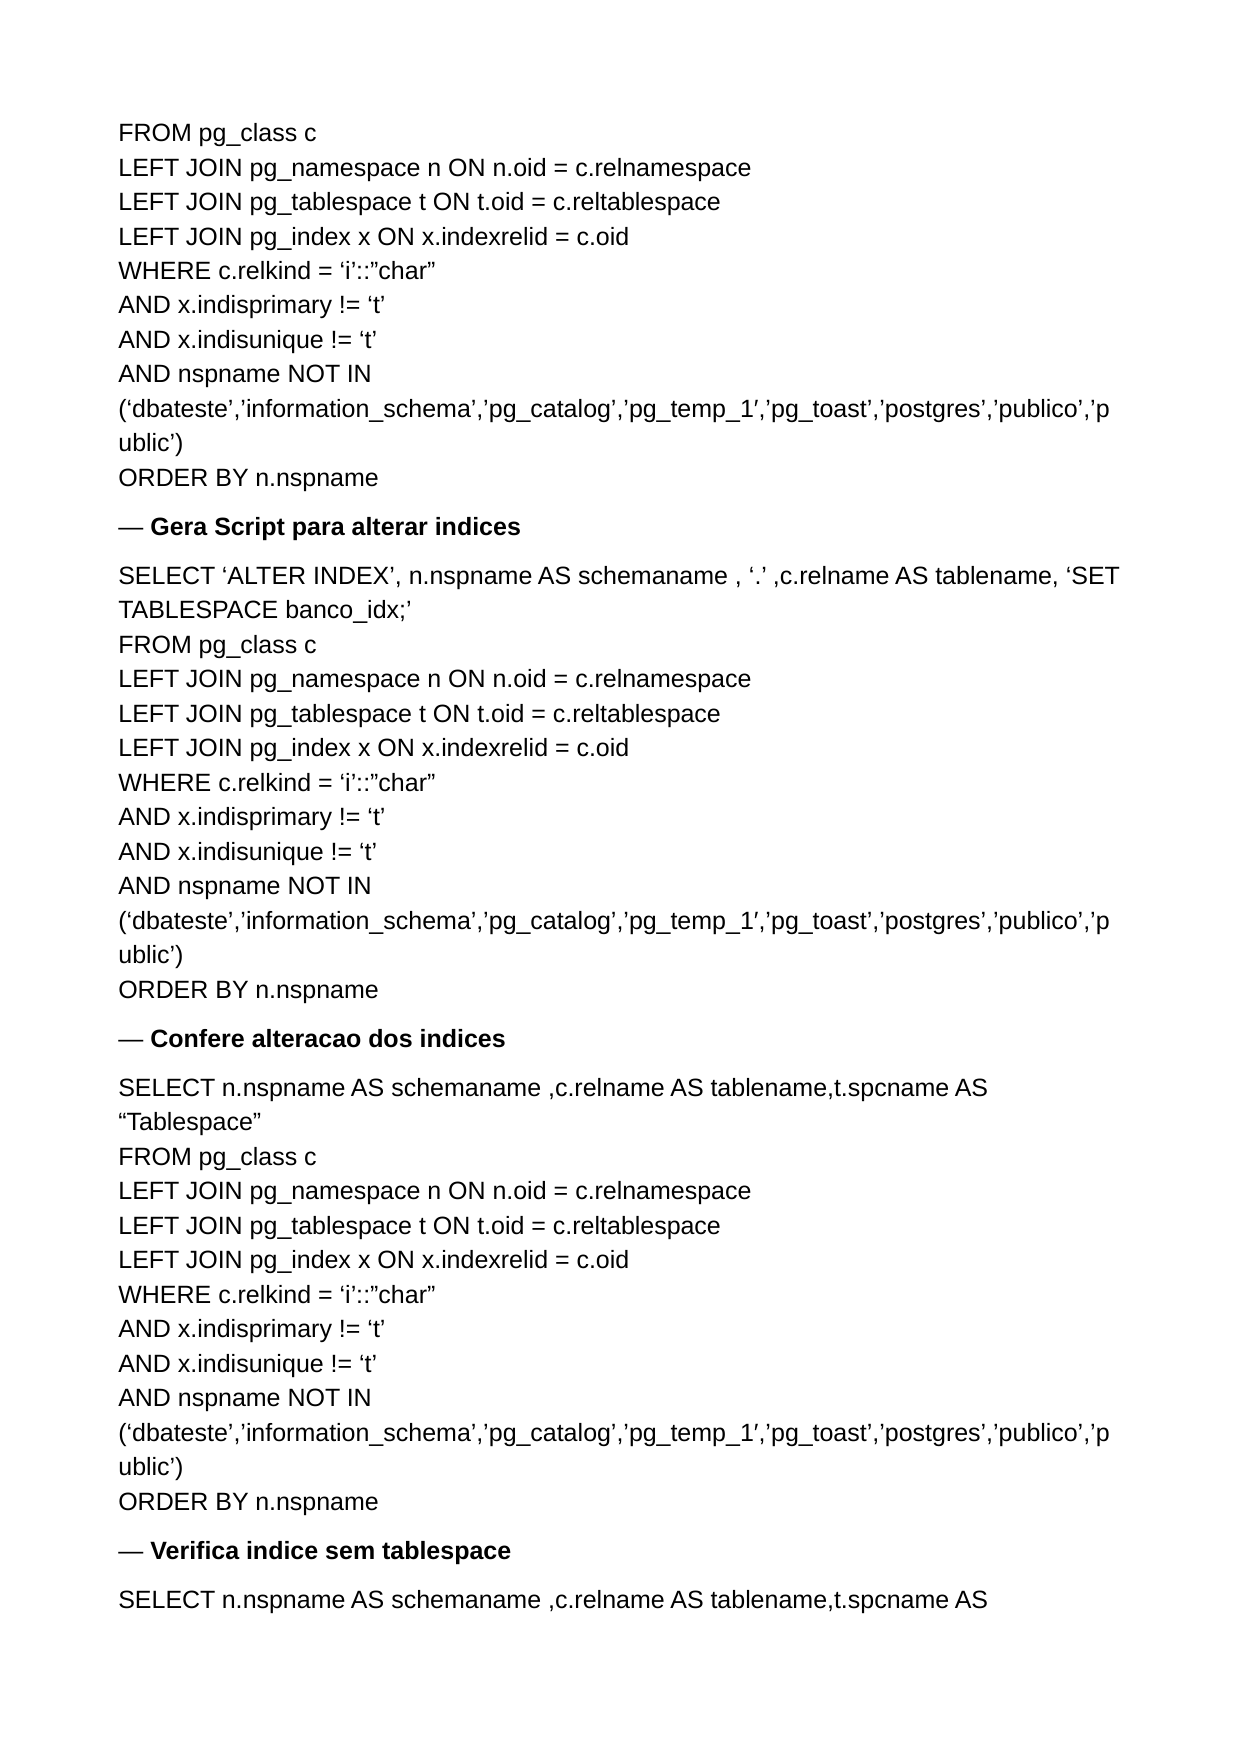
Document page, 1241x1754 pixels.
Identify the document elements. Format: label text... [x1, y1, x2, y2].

text FROM pg_class c LEFT JOIN pg_namespace n ON n.oid = c.relnamespace LEFT JOIN pg_tablespace t ON t.oid = c.reltablespace LEFT JOIN pg_index x ON x.indexrelid = c.oid WHERE c.relkind = ‘i’::”char” AND x.indisprimary != ‘t’ AND x.indisunique != ‘t’ AND nspname NOT IN (‘dbateste’,’information_schema’,’pg_catalog’,’pg_temp_1′,’pg_toast’,’postgres’,’publico’,’public’) ORDER BY n.nspname [118, 118, 1122, 492]
text SELECT ‘ALTER INDEX’, n.nspname AS schemaname , ‘.’ ,c.relname AS tablename, ‘SET TABLESPACE banco_idx;’ FROM pg_class c LEFT JOIN pg_namespace n ON n.oid = c.relnamespace LEFT JOIN pg_tablespace t ON t.oid = c.reltablespace LEFT JOIN pg_index x ON x.indexrelid = c.oid WHERE c.relkind = ‘i’::”char” AND x.indisprimary != ‘t’ AND x.indisunique != ‘t’ AND nspname NOT IN (‘dbateste’,’information_schema’,’pg_catalog’,’pg_temp_1′,’pg_toast’,’postgres’,’publico’,’public’) ORDER BY n.nspname [118, 561, 1122, 1003]
text — Verifica indice sem tablespace [118, 1536, 1122, 1564]
text SELECT n.nspname AS schemaname ,c.relname AS tablename,t.spcname AS [118, 1585, 1122, 1613]
text — Confere alteracao dos indices [118, 1024, 1122, 1053]
text SELECT n.nspname AS schemaname ,c.relname AS tablename,t.spcname AS “Tablespace” FROM pg_class c LEFT JOIN pg_namespace n ON n.oid = c.relnamespace LEFT JOIN pg_tablespace t ON t.oid = c.reltablespace LEFT JOIN pg_index x ON x.indexrelid = c.oid WHERE c.relkind = ‘i’::”char” AND x.indisprimary != ‘t’ AND x.indisunique != ‘t’ AND nspname NOT IN (‘dbateste’,’information_schema’,’pg_catalog’,’pg_temp_1′,’pg_toast’,’postgres’,’publico’,’public’) ORDER BY n.nspname [118, 1073, 1122, 1515]
text — Gera Script para alterar indices [118, 512, 1122, 541]
